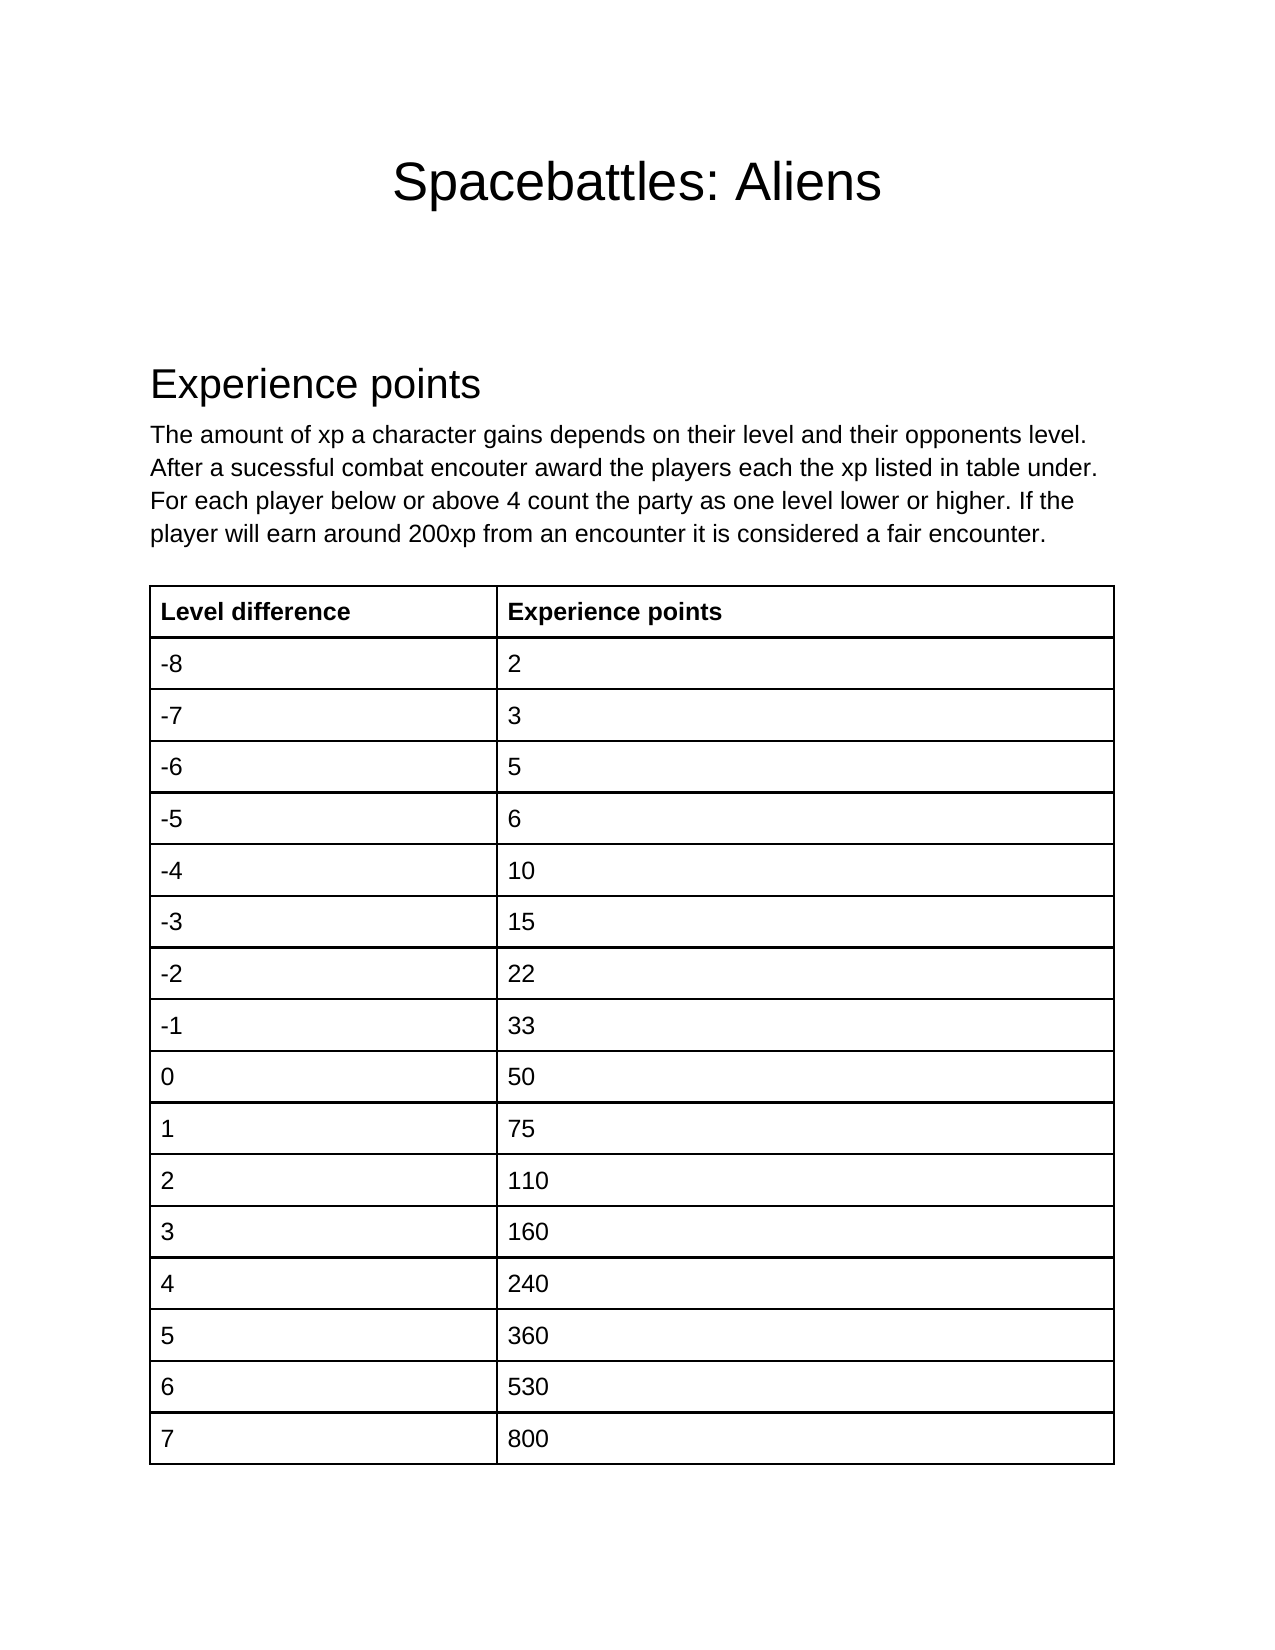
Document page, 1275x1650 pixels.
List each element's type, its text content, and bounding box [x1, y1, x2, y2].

table_cell 6 [151, 1362, 496, 1411]
table_cell 530 [498, 1362, 1113, 1411]
table_cell 22 [498, 949, 1113, 998]
table_cell 75 [498, 1104, 1113, 1153]
table_header Experience points [498, 587, 1113, 636]
table_cell 10 [498, 845, 1113, 895]
table_cell 33 [498, 1000, 1113, 1050]
table_cell -6 [151, 742, 496, 791]
table_cell 160 [498, 1207, 1113, 1256]
table_cell 1 [151, 1104, 496, 1153]
table_cell 5 [498, 742, 1113, 791]
table_cell 4 [151, 1259, 496, 1308]
subtitle Experience points [150, 359, 1125, 407]
table_cell 7 [151, 1414, 496, 1463]
table_cell -2 [151, 949, 496, 998]
table_cell 3 [498, 690, 1113, 740]
table_cell 6 [498, 794, 1113, 843]
table_cell 360 [498, 1310, 1113, 1360]
table_cell 2 [498, 639, 1113, 688]
table_cell 3 [151, 1207, 496, 1256]
table_cell 800 [498, 1414, 1113, 1463]
table_cell 15 [498, 897, 1113, 946]
table_cell 2 [151, 1155, 496, 1205]
table_cell -8 [151, 639, 496, 688]
table_cell 240 [498, 1259, 1113, 1308]
table_cell 0 [151, 1052, 496, 1101]
table_cell -4 [151, 845, 496, 895]
table_cell -5 [151, 794, 496, 843]
table_cell 5 [151, 1310, 496, 1360]
table_cell -1 [151, 1000, 496, 1050]
table_cell -3 [151, 897, 496, 946]
text The amount of xp a character gains depends on their level and their opponents level. After a sucessful combat encouter award the players each the xp listed in table under. [150, 420, 1125, 481]
table_cell -7 [151, 690, 496, 740]
table_cell 50 [498, 1052, 1113, 1101]
table_header Level difference [151, 587, 496, 636]
title Spacebattles: Aliens [150, 150, 1125, 212]
text For each player below or above 4 count the party as one level lower or higher. If the player will earn around 200xp from an encounter it is considered a fair encounter. [150, 486, 1125, 547]
table_cell 110 [498, 1155, 1113, 1205]
